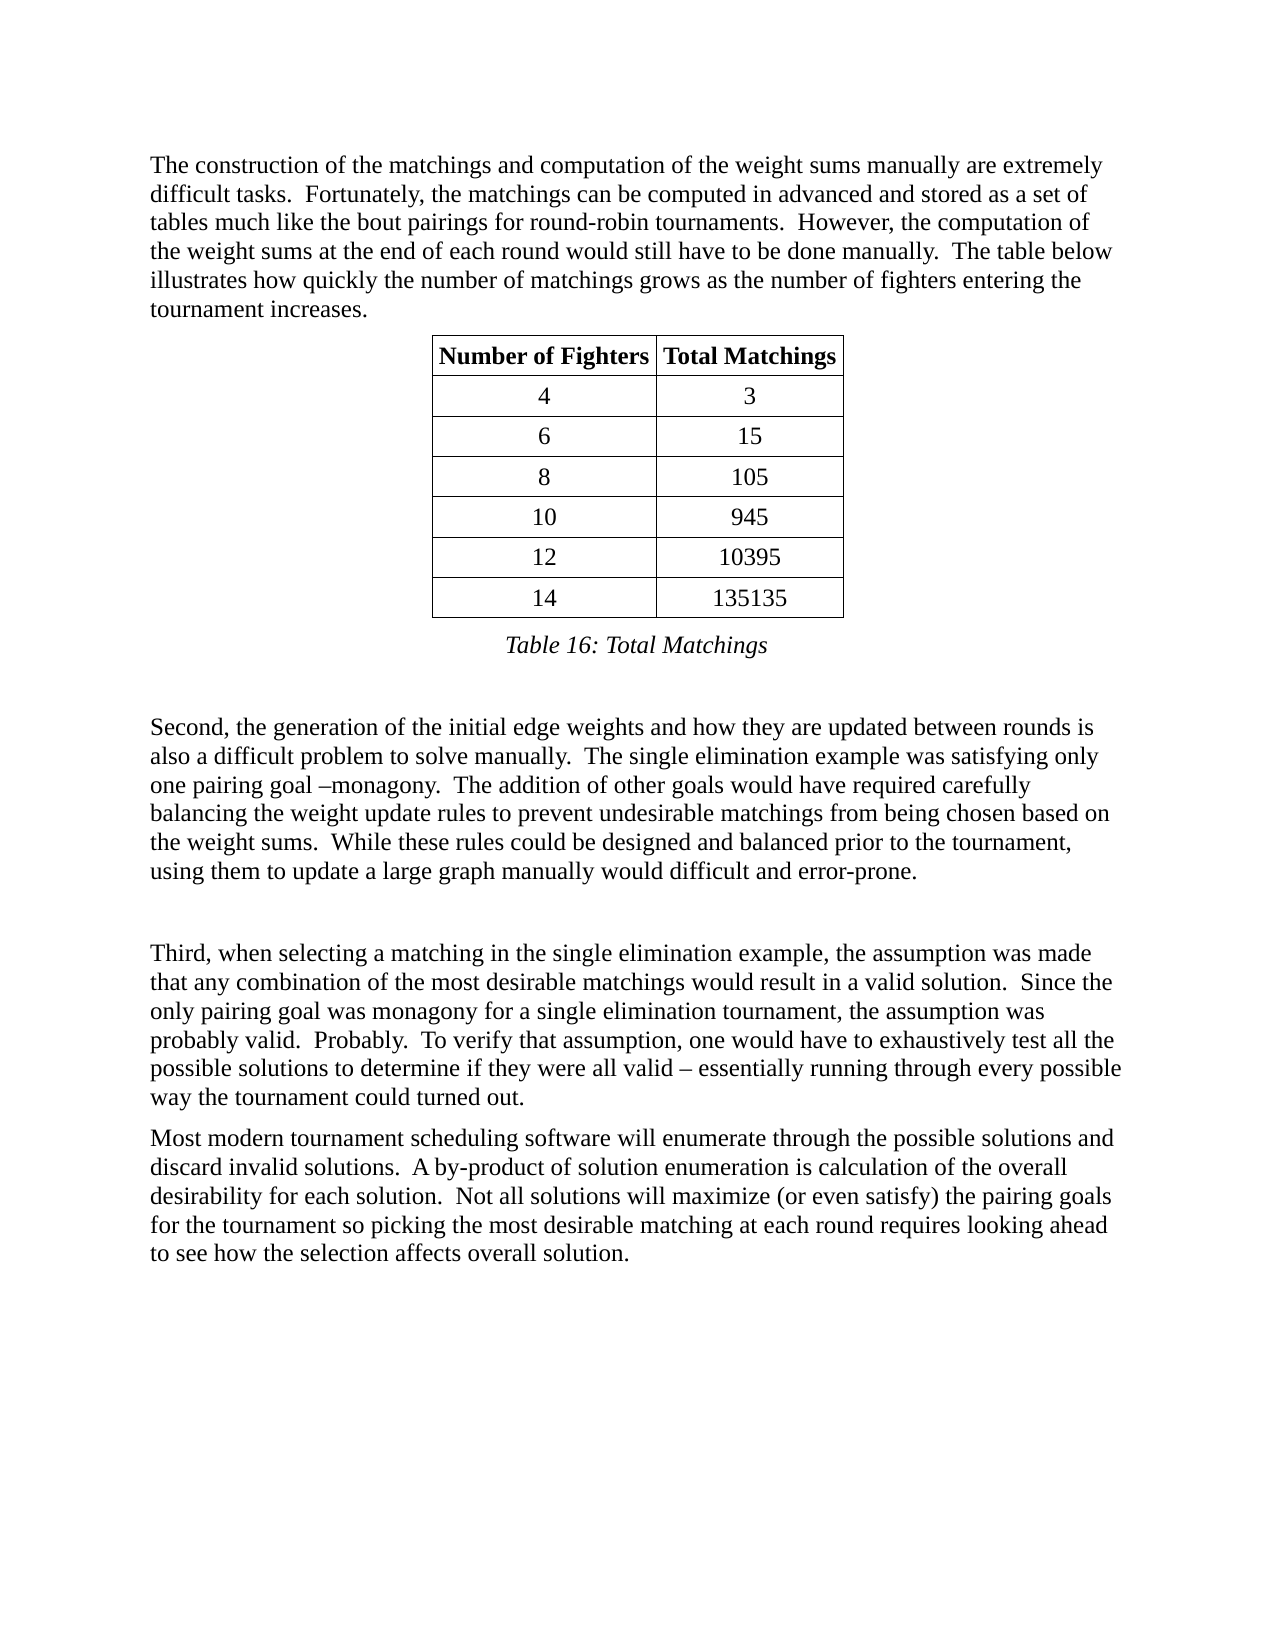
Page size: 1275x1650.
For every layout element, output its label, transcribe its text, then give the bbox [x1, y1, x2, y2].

table_header Number of Fighters [433, 336, 656, 375]
text Table 16: Total Matchings [150, 630, 1125, 658]
table_cell 12 [433, 538, 656, 577]
table_cell 105 [657, 457, 843, 496]
table_header Total Matchings [657, 336, 843, 375]
table_cell 10 [433, 497, 656, 537]
text Most modern tournament scheduling software will enumerate through the possible solutions and discard invalid solutions. A by-product of solution enumeration is calculation of the overall desirability for each solution. Not all solutions will maximize (or even satisfy) the pairing goals for the tournament so picking the most desirable matching at each round requires looking ahead to see how the selection affects overall solution. [150, 1123, 1125, 1267]
table_cell 14 [433, 578, 656, 617]
table_cell 4 [433, 376, 656, 416]
table_cell 10395 [657, 538, 843, 577]
table_cell 135135 [657, 578, 843, 617]
text Second, the generation of the initial edge weights and how they are updated between rounds is also a difficult problem to solve manually. The single elimination example was satisfying only one pairing goal –monagony. The addition of other goals would have required carefully balancing the weight update rules to prevent undesirable matchings from being chosen based on the weight sums. While these rules could be designed and balanced prior to the tournament, using them to update a large graph manually would difficult and error-prone. [150, 712, 1125, 885]
table_cell 945 [657, 497, 843, 537]
table_cell 15 [657, 417, 843, 456]
table_cell 3 [657, 376, 843, 416]
text The construction of the matchings and computation of the weight sums manually are extremely difficult tasks. Fortunately, the matchings can be computed in advanced and stored as a set of tables much like the bout pairings for round-robin tournaments. However, the computation of the weight sums at the end of each round would still have to be done manually. The table below illustrates how quickly the number of matchings grows as the number of fighters entering the tournament increases. [150, 150, 1125, 322]
text Third, when selecting a matching in the single elimination example, the assumption was made that any combination of the most desirable matchings would result in a valid solution. Since the only pairing goal was monagony for a single elimination tournament, the assumption was probably valid. Probably. To verify that assumption, one would have to exhaustively test all the possible solutions to determine if they were all valid – essentially running through every possible way the tournament could turned out. [150, 938, 1125, 1111]
table_cell 6 [433, 417, 656, 456]
table_cell 8 [433, 457, 656, 496]
